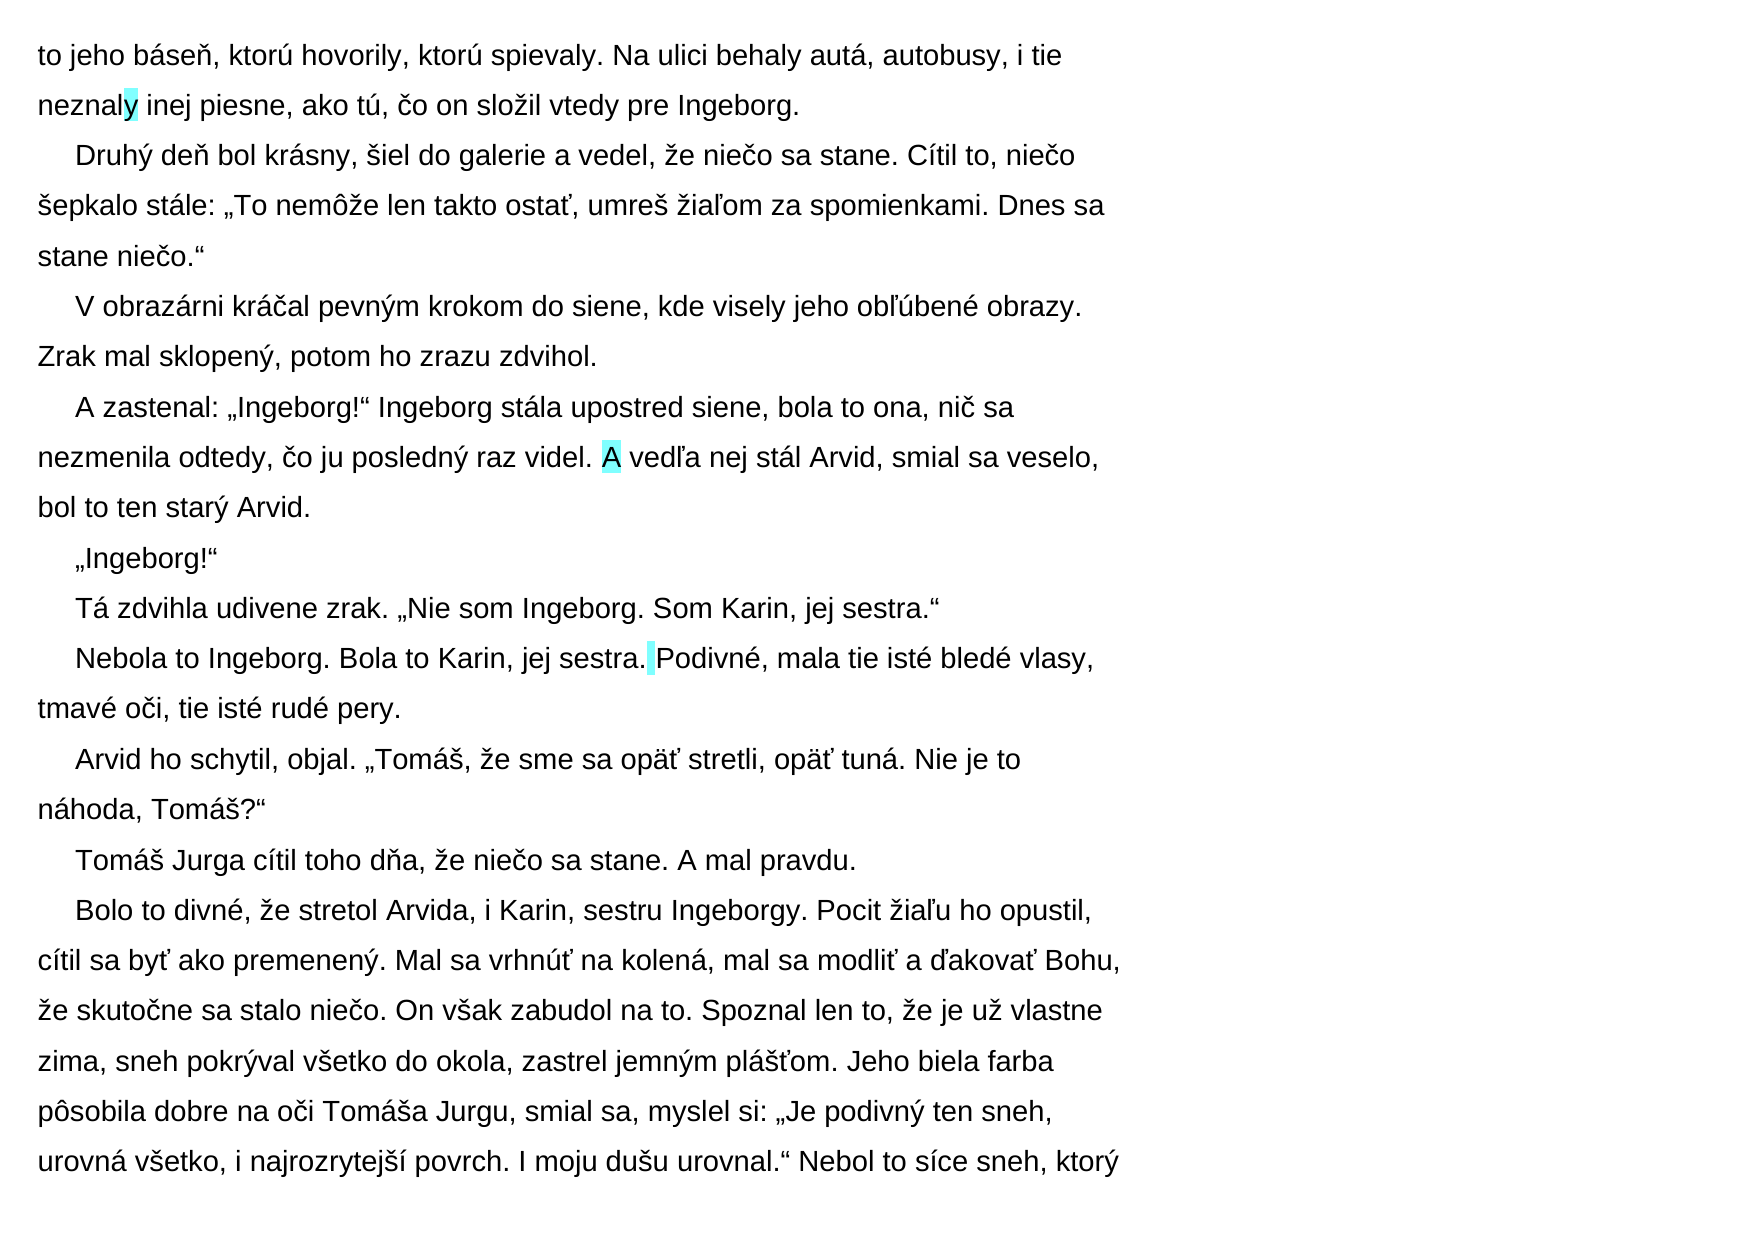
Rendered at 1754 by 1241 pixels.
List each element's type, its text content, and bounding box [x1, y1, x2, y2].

text Druhý deň bol krásny, šiel do galerie a vedel, že niečo sa stane. Cítil to, niečo šepkalo stále: „To nemôže len takto ostať, umreš žiaľom za spomienkami. Dnes sa stane niečo.“ [37, 138, 1130, 272]
text Tá zdvihla udivene zrak. „Nie som Ingeborg. Som Karin, jej sestra.“ [37, 591, 1130, 624]
text Nebola to Ingeborg. Bola to Karin, jej sestra. Podivné, mala tie isté bledé vlasy, tmavé oči, tie isté rudé pery. [37, 641, 1130, 725]
text to jeho báseň, ktorú hovorily, ktorú spievaly. Na ulici behaly autá, autobusy, i tie neznaly inej piesne, ako tú, čo on složil vtedy pre Ingeborg. [37, 37, 1130, 121]
text Arvid ho schytil, objal. „Tomáš, že sme sa opäť stretli, opäť tuná. Nie je to náhoda, Tomáš?“ [37, 742, 1130, 826]
text A zastenal: „Ingeborg!“ Ingeborg stála upostred siene, bola to ona, nič sa nezmenila odtedy, čo ju posledný raz videl. A vedľa nej stál Arvid, smial sa veselo, bol to ten starý Arvid. [37, 390, 1130, 524]
text „Ingeborg!“ [37, 541, 1130, 574]
text Bolo to divné, že stretol Arvida, i Karin, sestru Ingeborgy. Pocit žiaľu ho opustil, cítil sa byť ako premenený. Mal sa vrhnúť na kolená, mal sa modliť a ďakovať Bohu, že skutočne sa stalo niečo. On však zabudol na to. Spoznal len to, že je už vlastne zima, sneh pokrýval všetko do okola, zastrel jemným plášťom. Jeho biela farba pôsobila dobre na oči Tomáša Jurgu, smial sa, myslel si: „Je podivný ten sneh, urovná všetko, i najrozrytejší povrch. I moju dušu urovnal.“ Nebol to síce sneh, ktorý [37, 893, 1130, 1178]
text V obrazárni kráčal pevným krokom do siene, kde visely jeho obľúbené obrazy. Zrak mal sklopený, potom ho zrazu zdvihol. [37, 289, 1130, 373]
text Tomáš Jurga cítil toho dňa, že niečo sa stane. A mal pravdu. [37, 842, 1130, 876]
